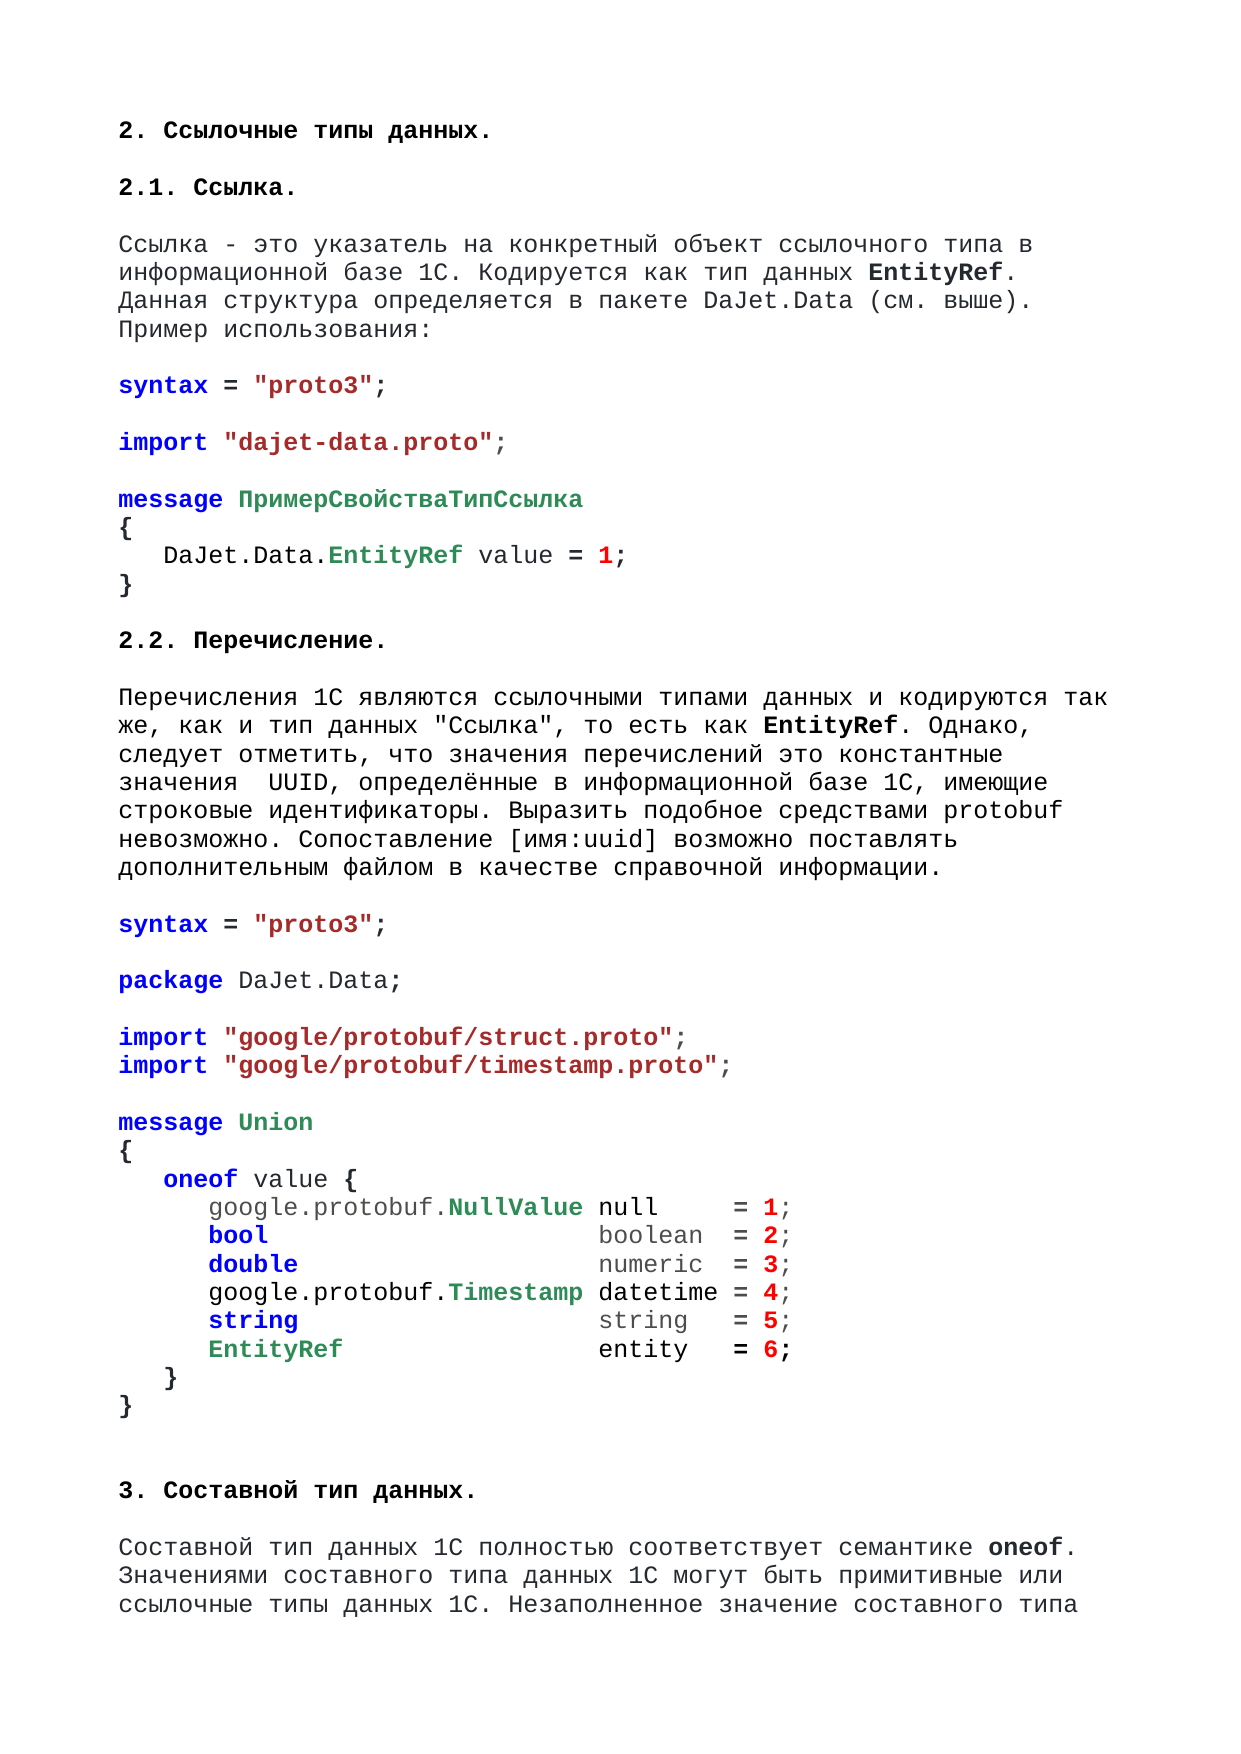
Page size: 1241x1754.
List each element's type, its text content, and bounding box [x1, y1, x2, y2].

text Ссылка - это указатель на конкретный объект ссылочного типа в информационной базе 1С. Кодируется как тип данных EntityRef. Данная структура определяется в пакете DaJet.Data (см. выше). Пример использования: [118, 231, 1122, 345]
text double numeric = 3; [118, 1251, 1122, 1280]
text { [118, 1138, 1122, 1166]
text Перечисления 1С являются ссылочными типами данных и кодируются так же, как и тип данных "Ссылка", то есть как EntityRef. Однако, следует отметить, что значения перечислений это константные значения UUID, определённые в информационной базе 1С, имеющие строковые идентификаторы. Выразить подобное средствами protobuf невозможно. Сопоставление [имя:uuid] возможно поставлять дополнительным файлом в качестве справочной информации. [118, 685, 1122, 883]
text Значениями составного типа данных 1С могут быть примитивные или ссылочные типы данных 1С. Незаполненное значение составного типа [118, 1563, 1122, 1620]
text google.protobuf.NullValue null = 1; [118, 1195, 1122, 1223]
text } [118, 1365, 1122, 1393]
text bool boolean = 2; [118, 1223, 1122, 1251]
text import "google/protobuf/struct.proto"; [118, 1025, 1122, 1053]
text 2. Ссылочные типы данных. [118, 118, 1122, 146]
text EntityRef entity = 6; [118, 1336, 1122, 1365]
text Составной тип данных 1С полностью соответствует семантике oneof. [118, 1535, 1122, 1563]
text message ПримерСвойстваТипСсылка [118, 486, 1122, 515]
text google.protobuf.Timestamp datetime = 4; [118, 1280, 1122, 1308]
text } [118, 571, 1122, 600]
text syntax = "proto3"; [118, 911, 1122, 940]
text 2.1. Ссылка. [118, 175, 1122, 203]
text DaJet.Data.EntityRef value = 1; [118, 543, 1122, 571]
text 2.2. Перечисление. [118, 628, 1122, 656]
text message Union [118, 1110, 1122, 1138]
text oneof value { [118, 1166, 1122, 1195]
text import "google/protobuf/timestamp.proto"; [118, 1053, 1122, 1081]
text string string = 5; [118, 1308, 1122, 1336]
text 3. Составной тип данных. [118, 1478, 1122, 1506]
text { [118, 515, 1122, 543]
text import "dajet-data.proto"; [118, 430, 1122, 458]
text package DaJet.Data; [118, 968, 1122, 996]
text } [118, 1393, 1122, 1421]
text syntax = "proto3"; [118, 373, 1122, 401]
